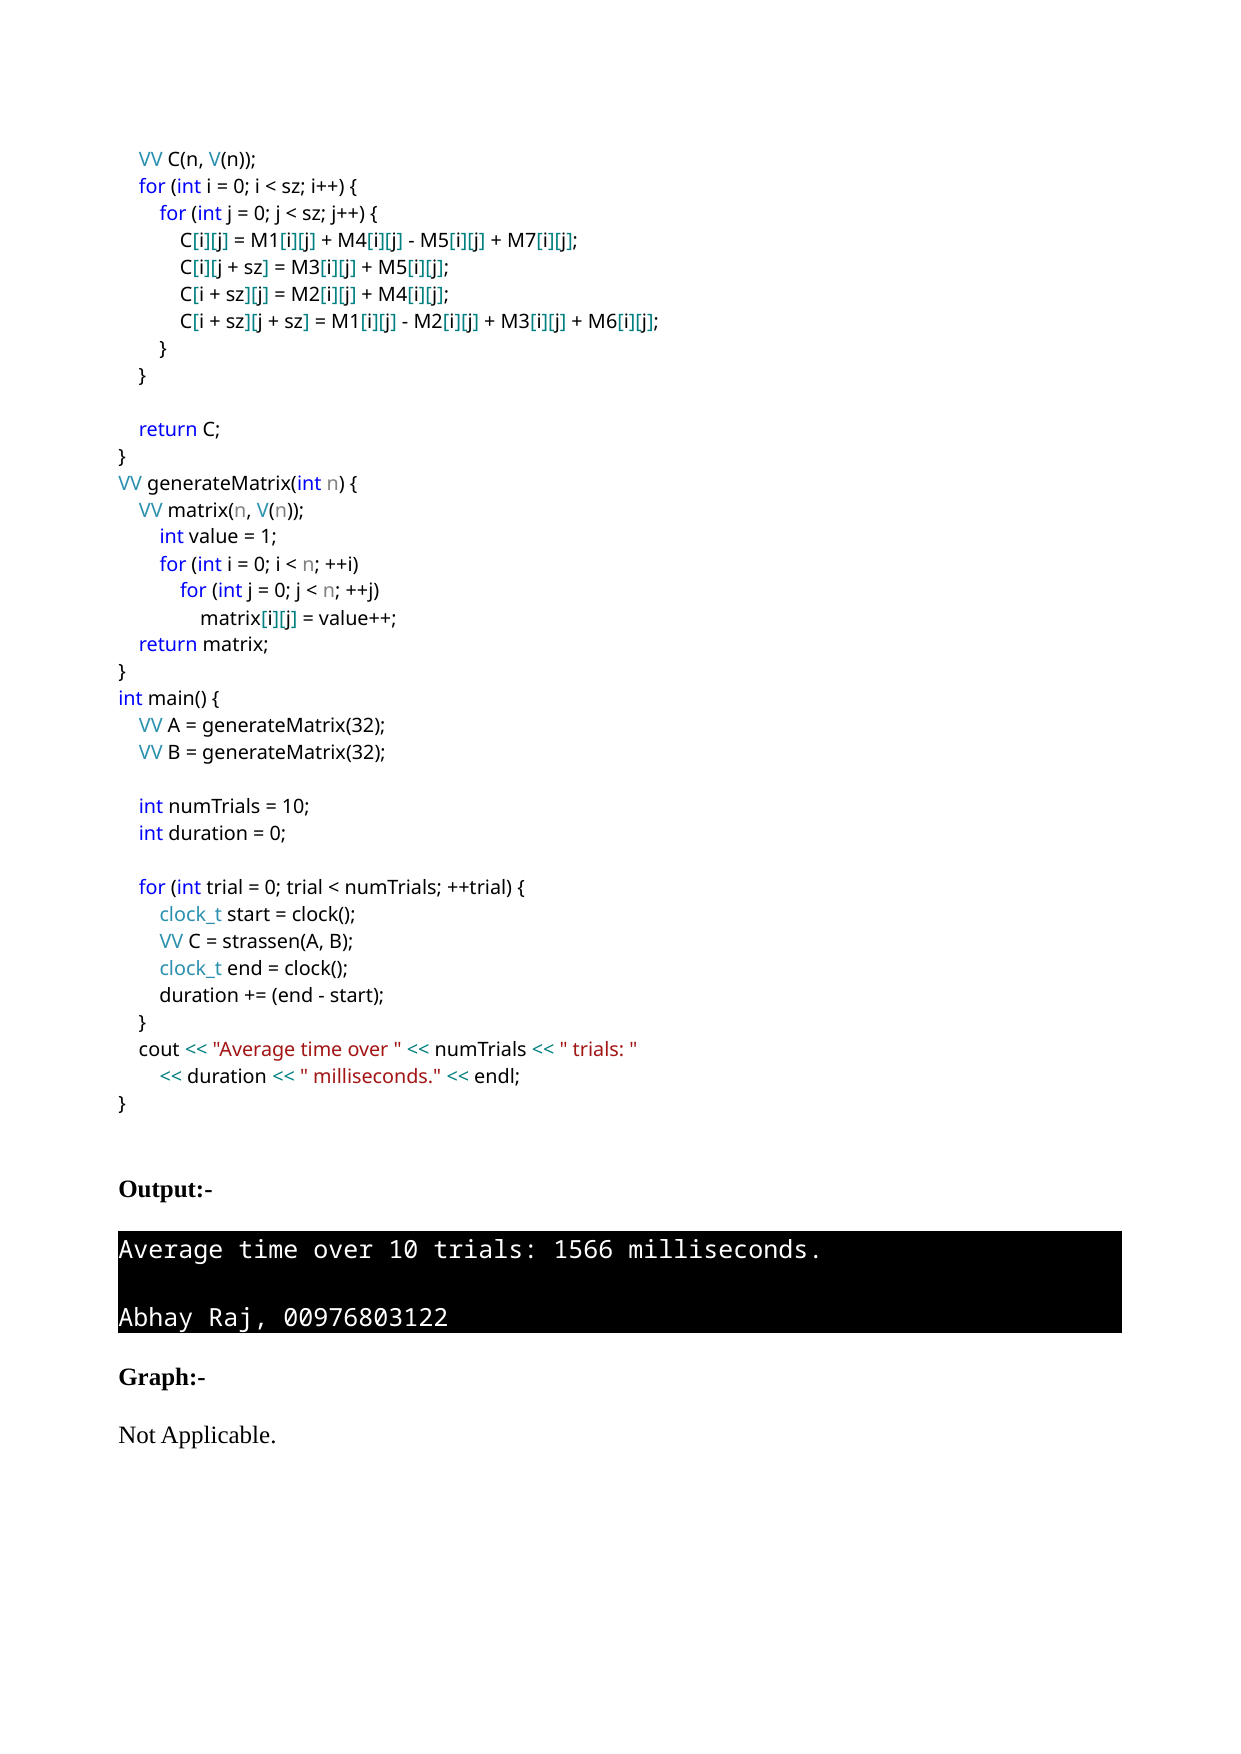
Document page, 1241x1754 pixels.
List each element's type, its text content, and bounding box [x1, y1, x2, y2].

text } [118, 1089, 1122, 1116]
text for (int j = 0; j < sz; j++) { [118, 199, 1122, 226]
text int main() { [118, 685, 1122, 712]
text VV C(n, V(n)); [118, 145, 1122, 172]
text Output:- [118, 1174, 1122, 1203]
text } [118, 658, 1122, 685]
text clock_t start = clock(); [118, 901, 1122, 927]
text C[i][j + sz] = M3[i][j] + M5[i][j]; [118, 253, 1122, 280]
text return matrix; [118, 631, 1122, 658]
text for (int i = 0; i < n; ++i) [118, 550, 1122, 577]
text Average time over 10 trials: 1566 milliseconds. [118, 1231, 1122, 1265]
text for (int trial = 0; trial < numTrials; ++trial) { [118, 873, 1122, 901]
text Graph:- [118, 1362, 1122, 1391]
text clock_t end = clock(); [118, 954, 1122, 981]
text for (int j = 0; j < n; ++j) [118, 577, 1122, 604]
text for (int i = 0; i < sz; i++) { [118, 172, 1122, 199]
text int duration = 0; [118, 819, 1122, 847]
text Not Applicable. [118, 1420, 1122, 1448]
text Abhay Raj, 00976803122 [118, 1299, 1122, 1333]
text return C; [118, 415, 1122, 442]
text VV generateMatrix(int n) { [118, 469, 1122, 496]
text VV C = strassen(A, B); [118, 927, 1122, 954]
text } [118, 334, 1122, 361]
text VV A = generateMatrix(32); [118, 712, 1122, 739]
text } [118, 1008, 1122, 1035]
text << duration << " milliseconds." << endl; [118, 1062, 1122, 1089]
text cout << "Average time over " << numTrials << " trials: " [118, 1035, 1122, 1062]
text int numTrials = 10; [118, 793, 1122, 819]
text C[i + sz][j] = M2[i][j] + M4[i][j]; [118, 280, 1122, 307]
text } [118, 442, 1122, 469]
text matrix[i][j] = value++; [118, 604, 1122, 631]
text int value = 1; [118, 523, 1122, 550]
text } [118, 361, 1122, 388]
text VV B = generateMatrix(32); [118, 739, 1122, 766]
text C[i + sz][j + sz] = M1[i][j] - M2[i][j] + M3[i][j] + M6[i][j]; [118, 307, 1122, 334]
text C[i][j] = M1[i][j] + M4[i][j] - M5[i][j] + M7[i][j]; [118, 226, 1122, 253]
text duration += (end - start); [118, 981, 1122, 1008]
text VV matrix(n, V(n)); [118, 496, 1122, 523]
